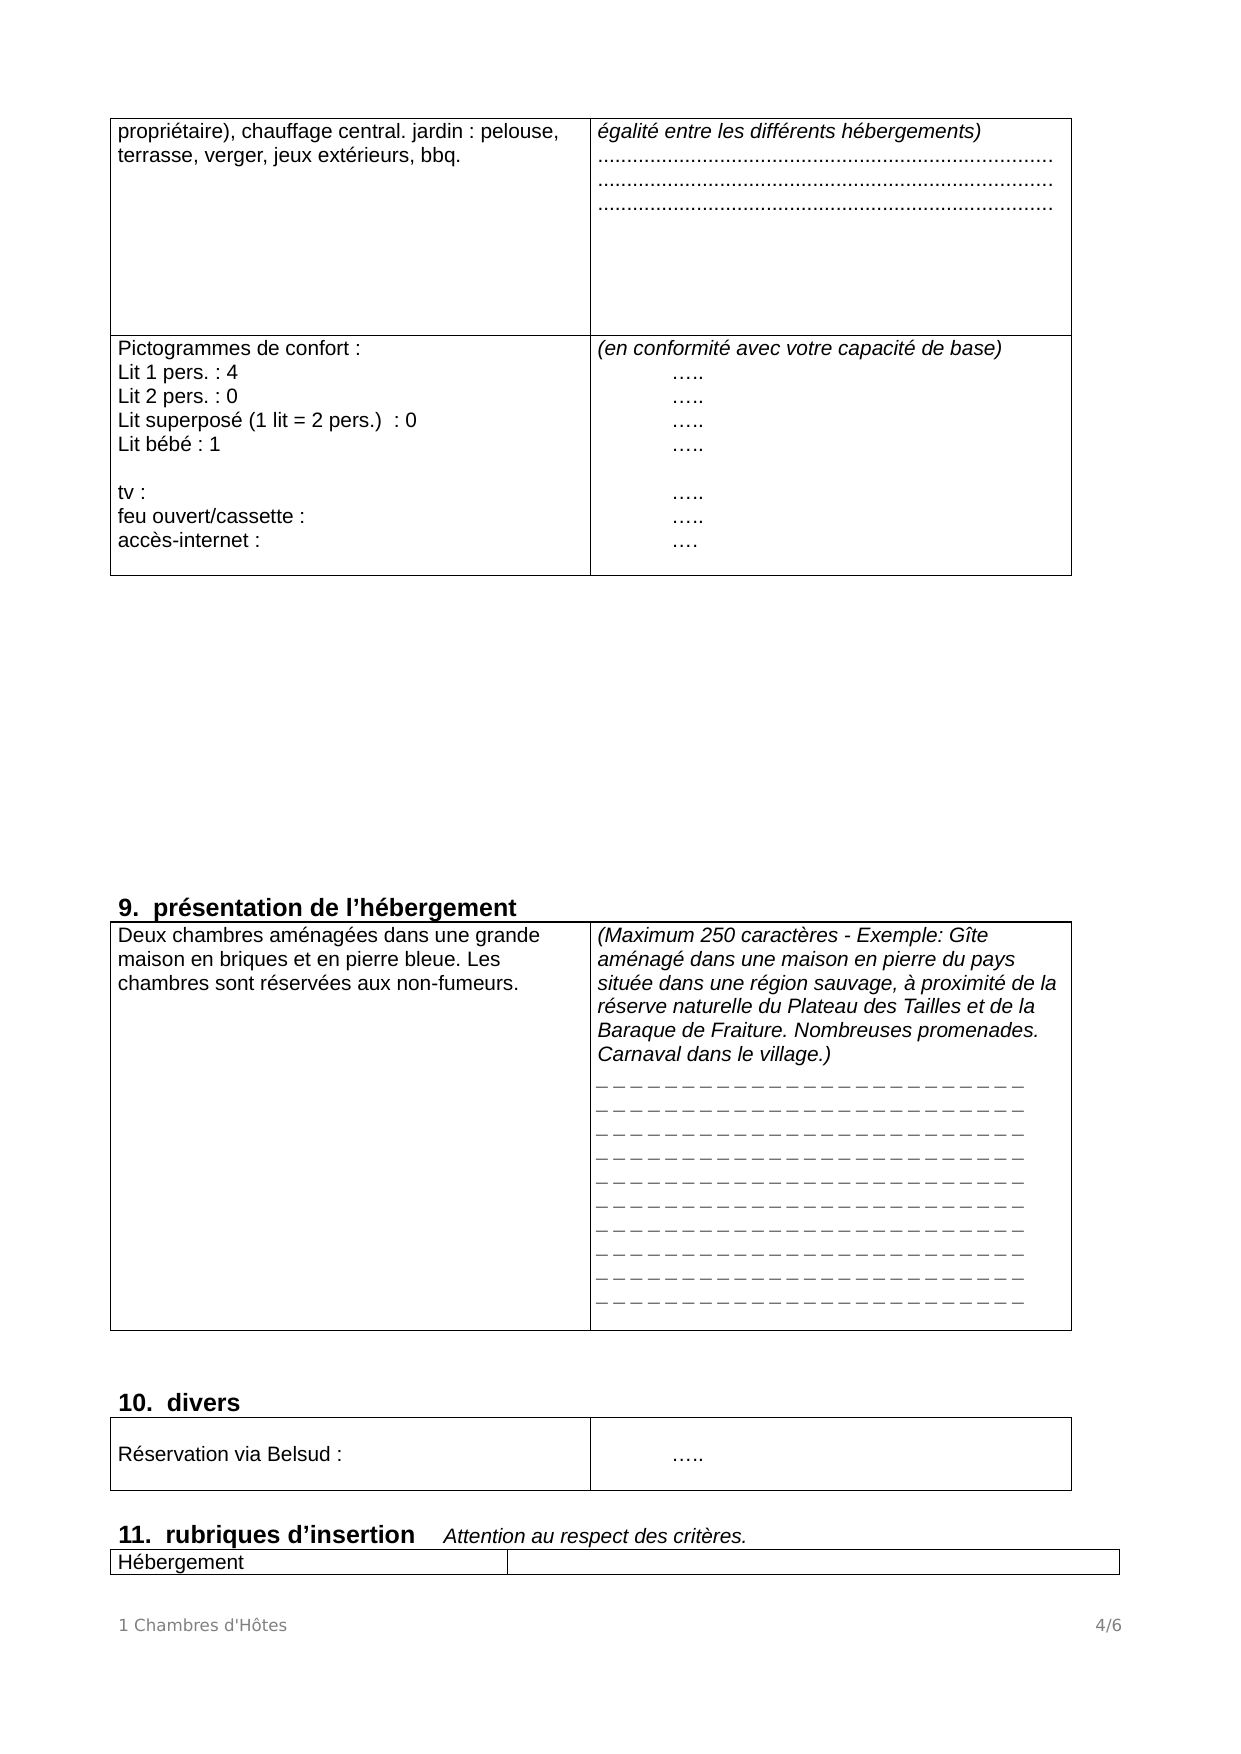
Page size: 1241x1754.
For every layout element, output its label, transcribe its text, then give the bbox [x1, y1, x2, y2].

table_header (Maximum 250 caractères - Exemple: Gîte aménagé dans une maison en pierre du pays située dans une région sauvage, à proximité de la réserve naturelle du Plateau des Tailles et de la Baraque de Fraiture. Nombreuses promenades. Carnaval dans le village.) _ _ _ _ _ _ _ _ _ _ _ _ _ _ _ _ _ _ _ _ _ _ _ _ _ _ _ _ _ _ _ _ _ _ _ _ _ _ _ _ _ _ _ _ _ _ _ _ _ _ _ _ _ _ _ _ _ _ _ _ _ _ _ _ _ _ _ _ _ _ _ _ _ _ _ _ _ _ _ _ _ _ _ _ _ _ _ _ _ _ _ _ _ _ _ _ _ _ _ _ _ _ _ _ _ _ _ _ _ _ _ _ _ _ _ _ _ _ _ _ _ _ _ _ _ _ _ _ _ _ _ _ _ _ _ _ _ _ _ _ _ _ _ _ _ _ _ _ _ _ _ _ _ _ _ _ _ _ _ _ _ _ _ _ _ _ _ _ _ _ _ _ _ _ _ _ _ _ _ _ _ _ _ _ _ _ _ _ _ _ _ _ _ _ _ _ _ _ _ _ _ _ _ _ _ _ _ _ _ _ _ _ _ _ _ _ _ _ _ _ _ _ _ _ _ _ _ _ _ _ _ _ _ _ _ _ _ _ _ _ _ _ _ _ _ _ _ _ _ _ [591, 923, 1071, 1330]
table_header Réservation via Belsud : [111, 1418, 590, 1490]
table_header Deux chambres aménagées dans une grande maison en briques et en pierre bleue. Les chambres sont réservées aux non-fumeurs. [111, 923, 590, 1330]
table_cell Pictogrammes de confort : Lit 1 pers. : 4 Lit 2 pers. : 0 Lit superposé (1 lit = 2 pers.) : 0 Lit bébé : 1 tv : feu ouvert/cassette : accès-internet : [111, 336, 590, 575]
table_cell (en conformité avec votre capacité de base) ….. ….. ….. ….. ….. ….. …. [591, 336, 1071, 575]
table_header ….. [591, 1418, 1071, 1490]
text 11. rubriques d’insertion Attention au respect des critères. [118, 1520, 1122, 1548]
table_cell (Nous nous réservons le droit de modifier ces données pour garantir une cohérence et une égalité entre les différents hébergements) [591, 119, 1071, 335]
table_cell propriétaire), chauffage central. jardin : pelouse, terrasse, verger, jeux extérieurs, bbq. [111, 119, 590, 335]
text 9. présentation de l’hébergement [118, 893, 1122, 921]
table_header Hébergement [111, 1550, 507, 1573]
text 10. divers [118, 1388, 1122, 1417]
